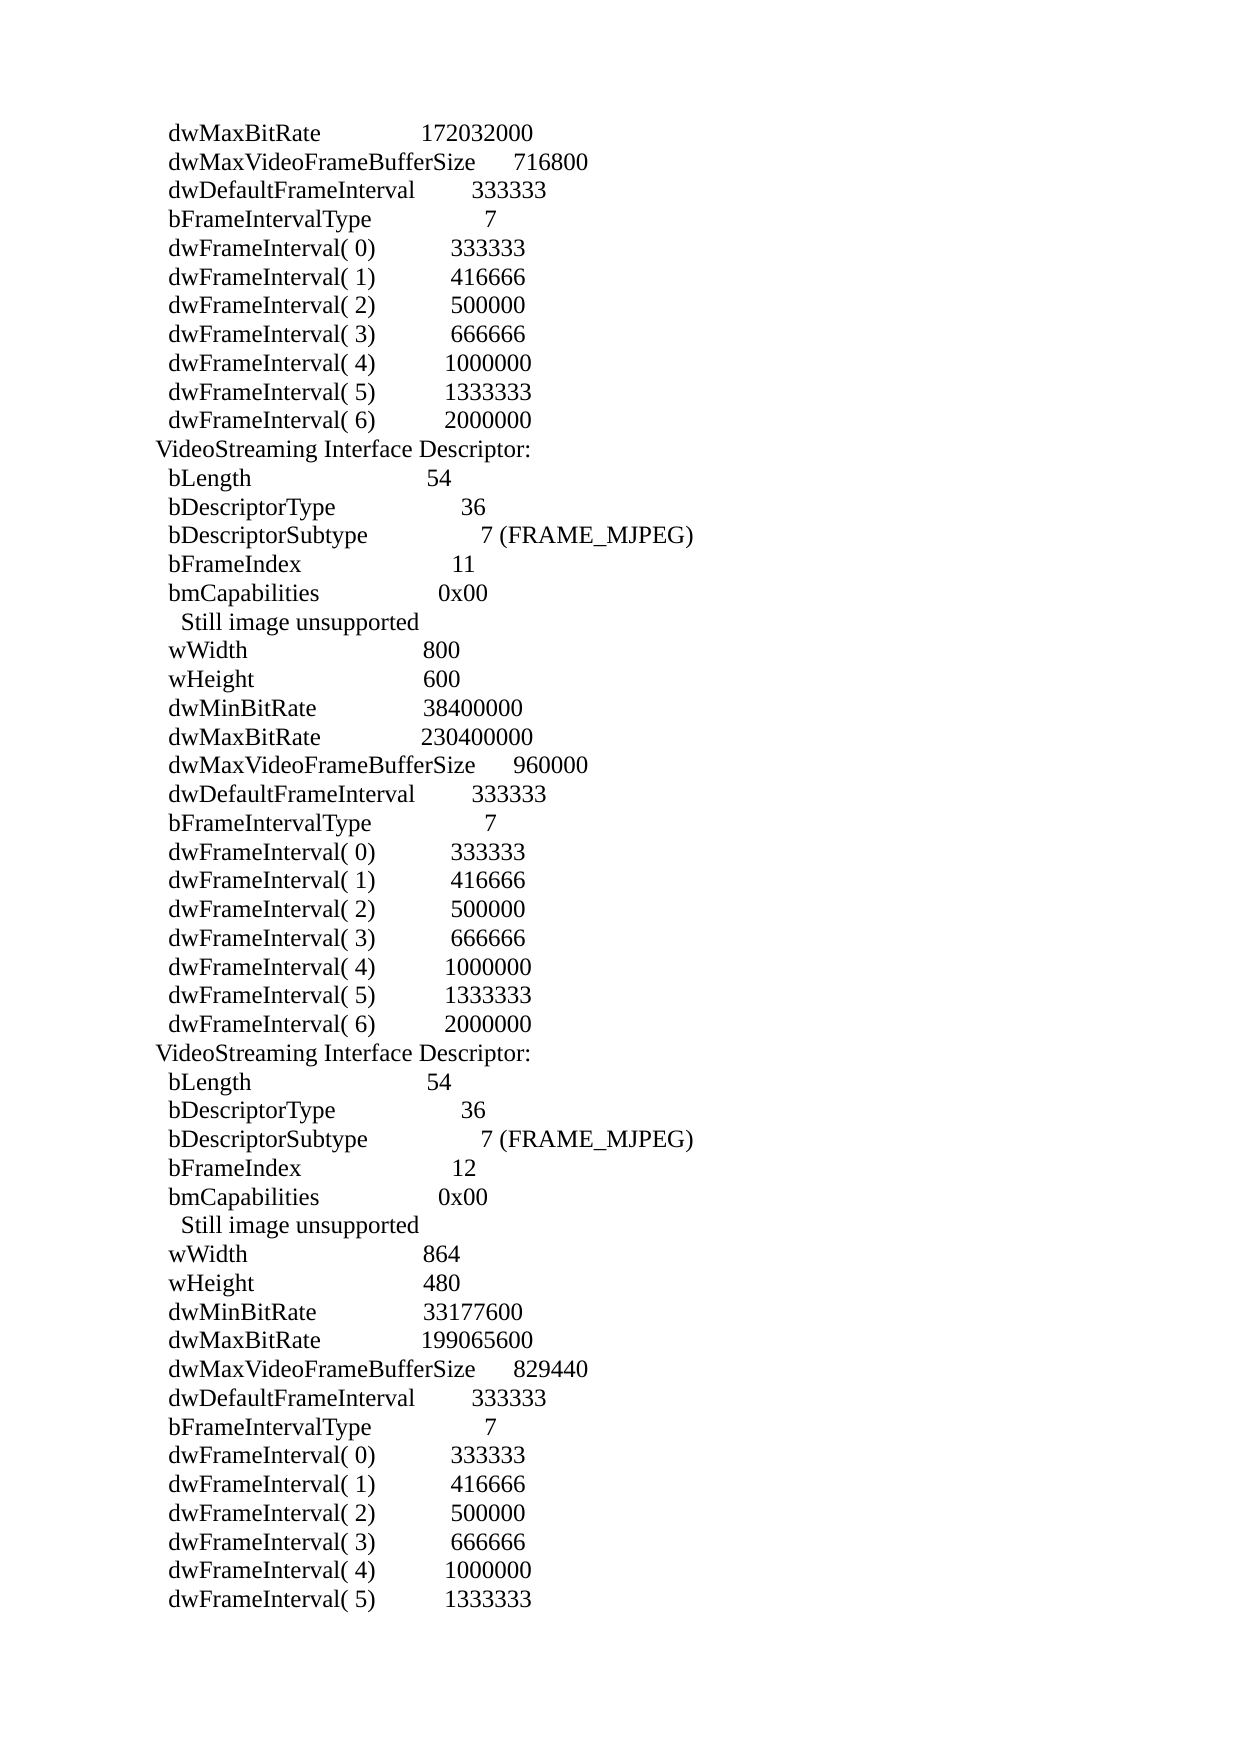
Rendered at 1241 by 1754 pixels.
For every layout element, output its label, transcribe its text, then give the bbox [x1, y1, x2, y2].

text dwFrameInterval( 6) 2000000 [118, 406, 1122, 434]
text dwMaxBitRate 172032000 [118, 118, 1122, 147]
text bFrameIntervalType 7 [118, 204, 1122, 233]
text dwFrameInterval( 1) 416666 [118, 866, 1122, 894]
text dwFrameInterval( 4) 1000000 [118, 952, 1122, 981]
text wWidth 864 [118, 1239, 1122, 1268]
text dwMinBitRate 33177600 [118, 1297, 1122, 1326]
text bLength 54 [118, 1067, 1122, 1096]
text wHeight 480 [118, 1268, 1122, 1297]
text VideoStreaming Interface Descriptor: [118, 1038, 1122, 1067]
text dwFrameInterval( 0) 333333 [118, 1441, 1122, 1469]
text dwFrameInterval( 4) 1000000 [118, 348, 1122, 377]
text dwFrameInterval( 2) 500000 [118, 1498, 1122, 1527]
text dwFrameInterval( 3) 666666 [118, 319, 1122, 348]
text dwFrameInterval( 3) 666666 [118, 923, 1122, 952]
text dwFrameInterval( 6) 2000000 [118, 1009, 1122, 1038]
text dwFrameInterval( 0) 333333 [118, 837, 1122, 866]
text dwDefaultFrameInterval 333333 [118, 1383, 1122, 1412]
text Still image unsupported [118, 1211, 1122, 1239]
text dwMaxBitRate 199065600 [118, 1326, 1122, 1354]
text bFrameIndex 12 [118, 1153, 1122, 1182]
text dwFrameInterval( 2) 500000 [118, 291, 1122, 319]
text dwMaxVideoFrameBufferSize 829440 [118, 1354, 1122, 1383]
text dwMaxBitRate 230400000 [118, 722, 1122, 751]
text bDescriptorType 36 [118, 492, 1122, 521]
text VideoStreaming Interface Descriptor: [118, 434, 1122, 463]
text wHeight 600 [118, 664, 1122, 693]
text dwFrameInterval( 1) 416666 [118, 262, 1122, 291]
text dwFrameInterval( 5) 1333333 [118, 1584, 1122, 1613]
text bmCapabilities 0x00 [118, 578, 1122, 607]
text bDescriptorSubtype 7 (FRAME_MJPEG) [118, 521, 1122, 549]
text wWidth 800 [118, 636, 1122, 664]
text bDescriptorSubtype 7 (FRAME_MJPEG) [118, 1124, 1122, 1153]
text bFrameIndex 11 [118, 549, 1122, 578]
text dwFrameInterval( 5) 1333333 [118, 377, 1122, 406]
text bDescriptorType 36 [118, 1096, 1122, 1124]
text dwFrameInterval( 1) 416666 [118, 1469, 1122, 1498]
text dwDefaultFrameInterval 333333 [118, 779, 1122, 808]
text dwMaxVideoFrameBufferSize 716800 [118, 147, 1122, 176]
text dwMaxVideoFrameBufferSize 960000 [118, 751, 1122, 779]
text dwFrameInterval( 4) 1000000 [118, 1556, 1122, 1584]
text dwFrameInterval( 3) 666666 [118, 1527, 1122, 1556]
text bmCapabilities 0x00 [118, 1182, 1122, 1211]
text Still image unsupported [118, 607, 1122, 636]
text bFrameIntervalType 7 [118, 1412, 1122, 1441]
text dwFrameInterval( 5) 1333333 [118, 981, 1122, 1009]
text bLength 54 [118, 463, 1122, 492]
text dwFrameInterval( 2) 500000 [118, 894, 1122, 923]
text dwMinBitRate 38400000 [118, 693, 1122, 722]
text dwDefaultFrameInterval 333333 [118, 176, 1122, 204]
text dwFrameInterval( 0) 333333 [118, 233, 1122, 262]
text bFrameIntervalType 7 [118, 808, 1122, 837]
